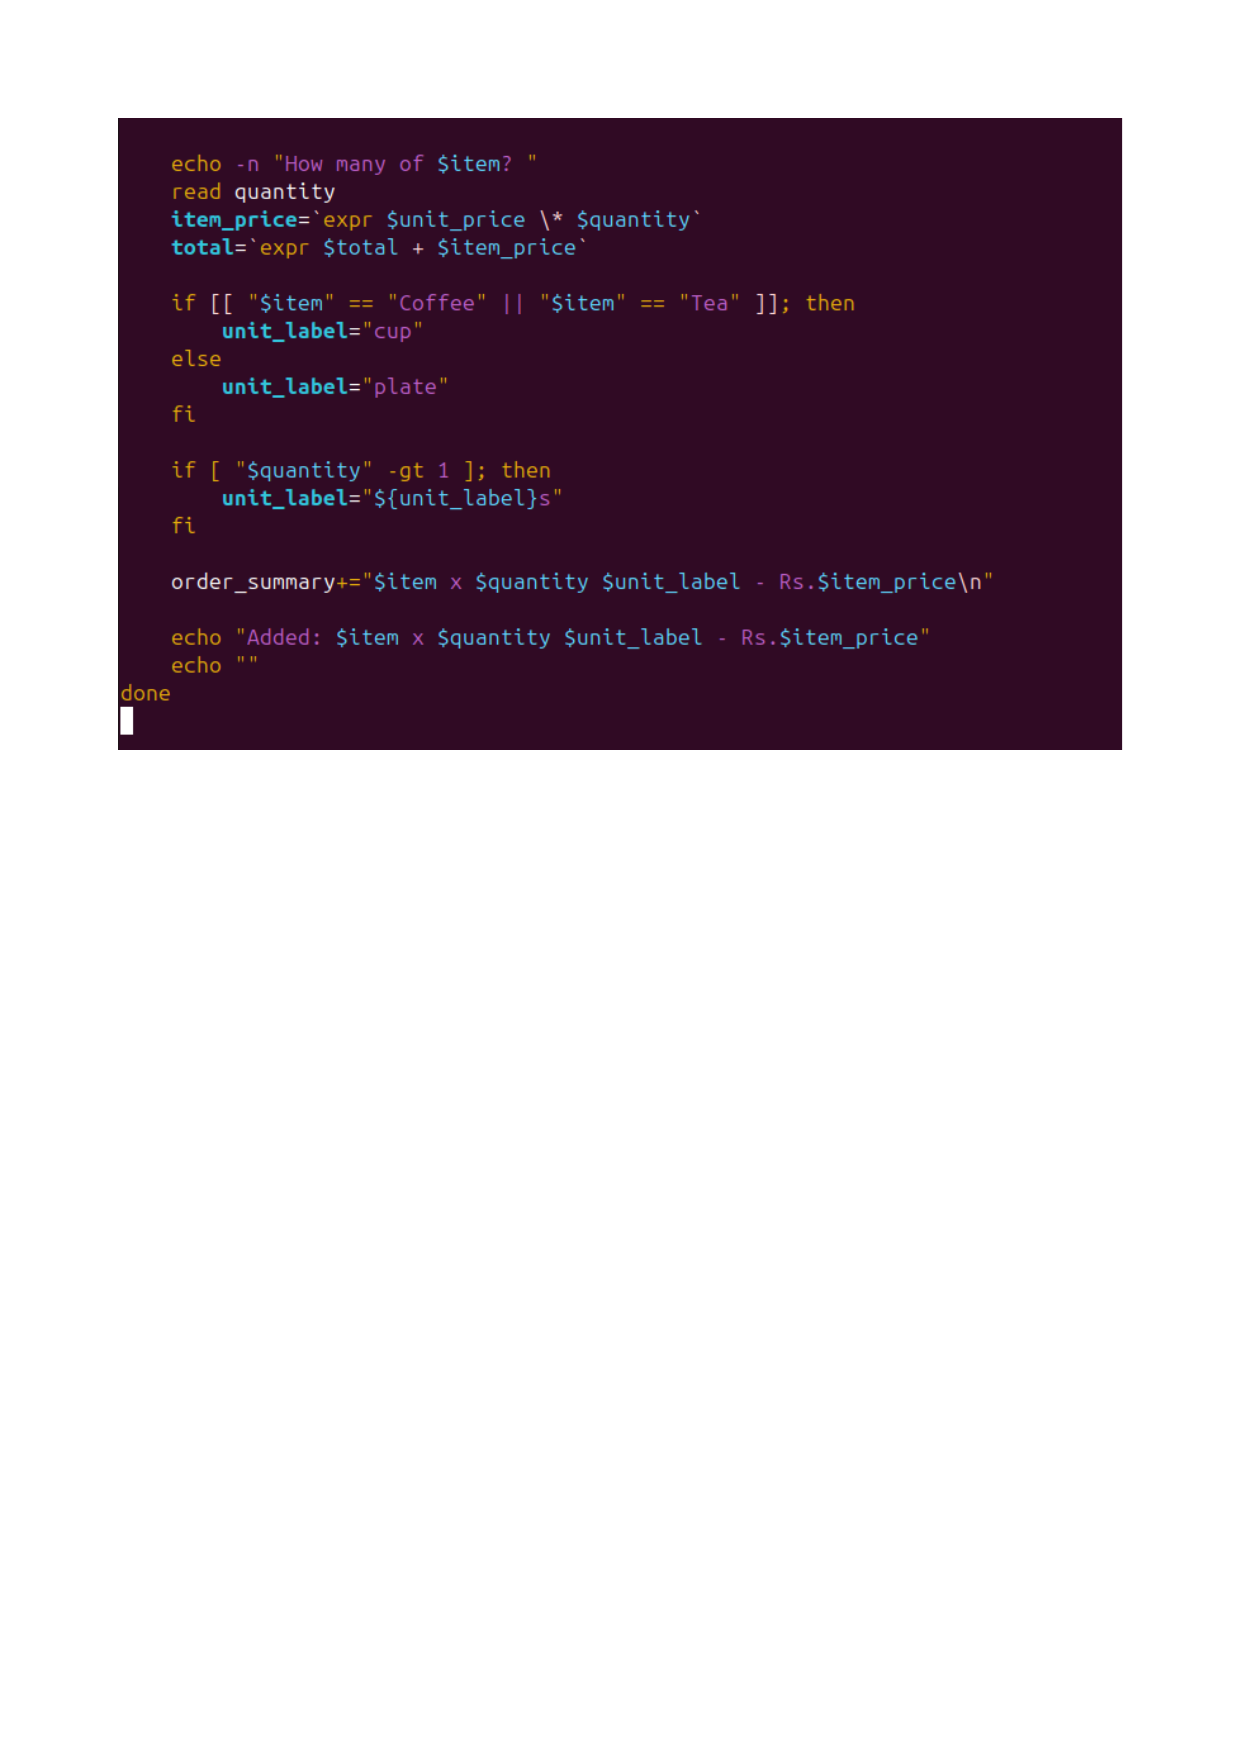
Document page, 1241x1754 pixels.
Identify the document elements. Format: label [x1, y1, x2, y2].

picture [118, 118, 1123, 750]
